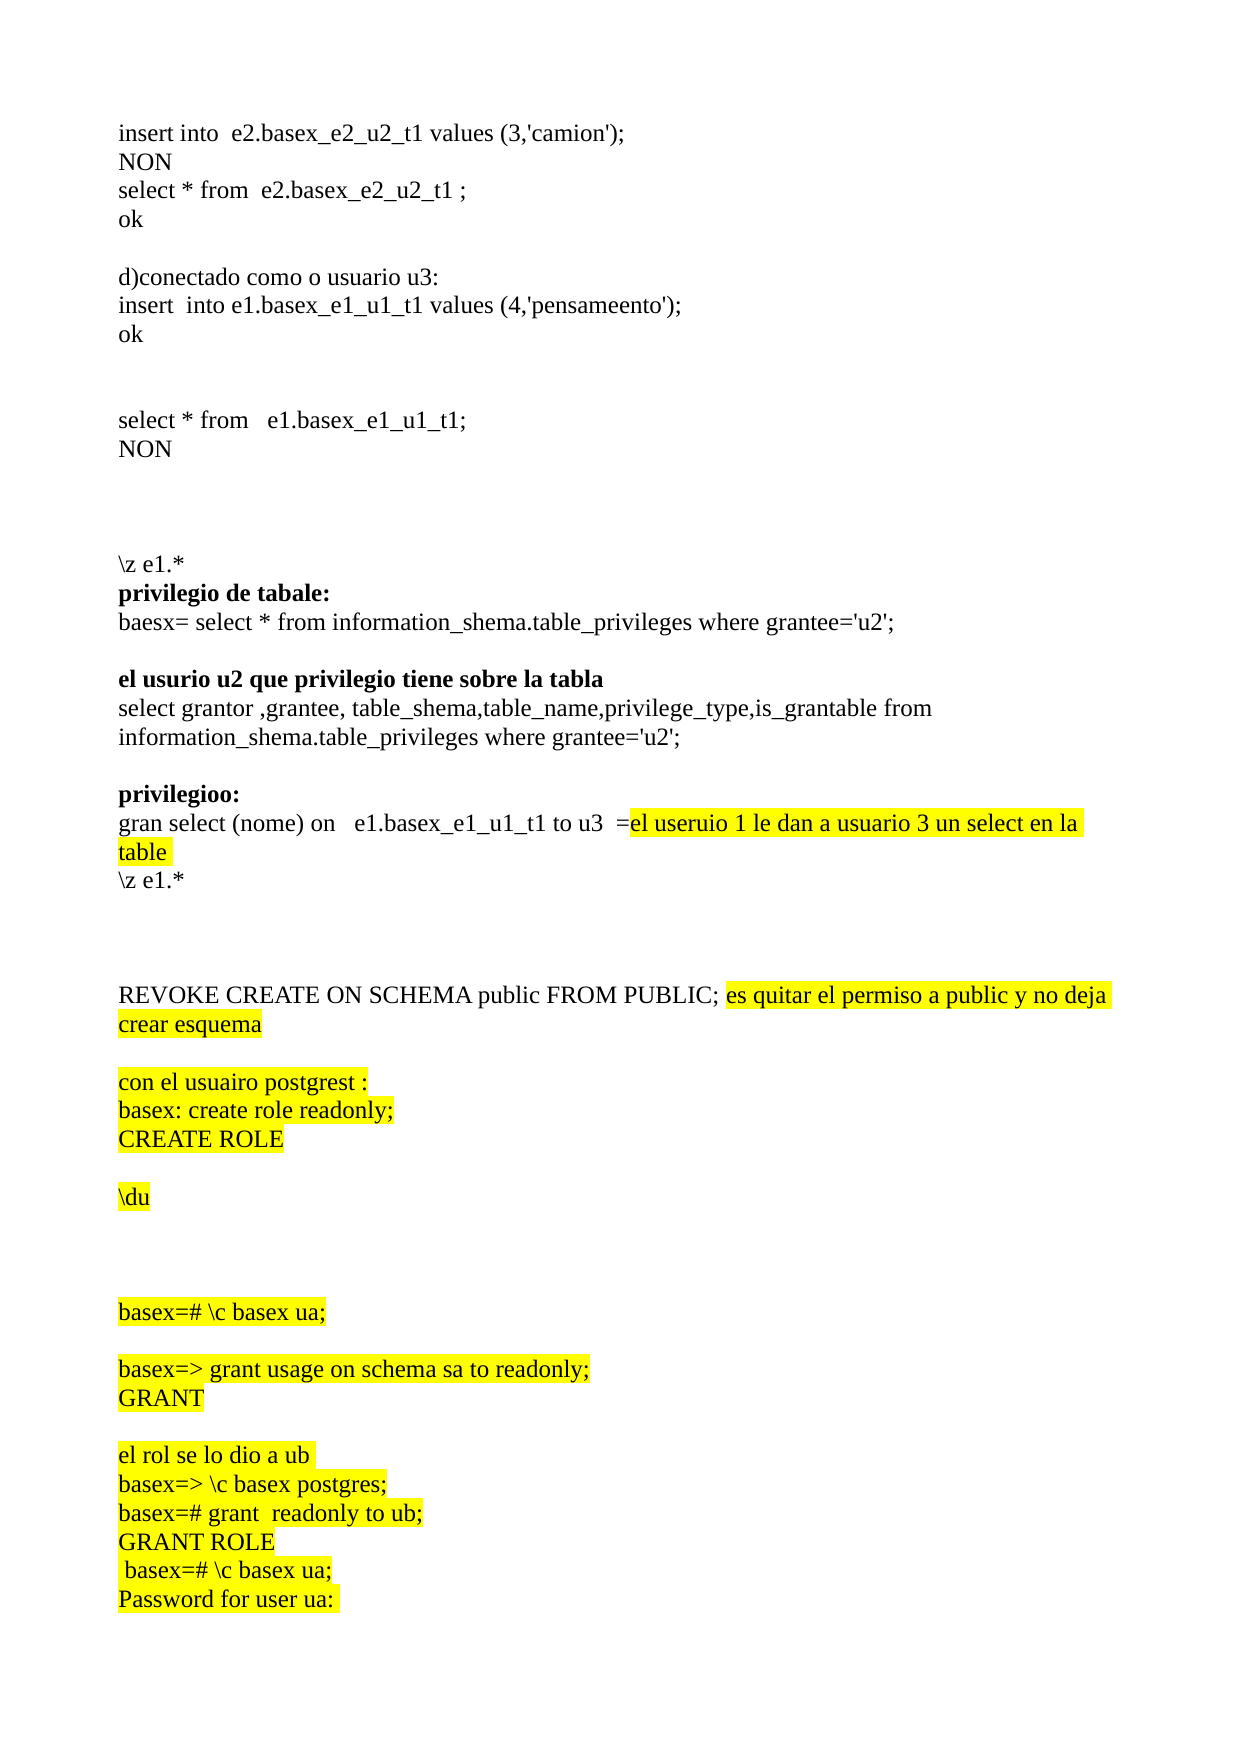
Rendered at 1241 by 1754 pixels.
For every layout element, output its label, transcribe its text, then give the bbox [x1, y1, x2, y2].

text basex=# \c basex ua; [118, 1297, 1122, 1326]
text REVOKE CREATE ON SCHEMA public FROM PUBLIC; es quitar el permiso a public y no deja crear esquema [118, 981, 1122, 1038]
text \z e1.* [118, 549, 1122, 578]
text basex: create role readonly; [118, 1096, 1122, 1124]
text gran select (nome) on e1.basex_e1_u1_t1 to u3 =el useruio 1 le dan a usuario 3 un select en la table [118, 808, 1122, 866]
text \du [118, 1182, 1122, 1211]
text GRANT [118, 1383, 1122, 1412]
text insert into e1.basex_e1_u1_t1 values (4,'pensameento'); [118, 291, 1122, 319]
text basex=> grant usage on schema sa to readonly; [118, 1354, 1122, 1383]
text ok [118, 204, 1122, 233]
text Password for user ua: [118, 1584, 1122, 1613]
text ok [118, 319, 1122, 348]
text CREATE ROLE [118, 1124, 1122, 1153]
text con el usuairo postgrest : [118, 1067, 1122, 1096]
text basex=> \c basex postgres; [118, 1469, 1122, 1498]
text privilegioo: [118, 779, 1122, 808]
text select * from e2.basex_e2_u2_t1 ; [118, 176, 1122, 204]
text select * from e1.basex_e1_u1_t1; [118, 406, 1122, 434]
text GRANT ROLE [118, 1527, 1122, 1556]
text \z e1.* [118, 866, 1122, 894]
text basex=# \c basex ua; [118, 1556, 1122, 1584]
text el usurio u2 que privilegio tiene sobre la tabla [118, 664, 1122, 693]
text insert into e2.basex_e2_u2_t1 values (3,'camion'); [118, 118, 1122, 147]
text baesx= select * from information_shema.table_privileges where grantee='u2'; [118, 607, 1122, 636]
text NON [118, 147, 1122, 176]
text select grantor ,grantee, table_shema,table_name,privilege_type,is_grantable from information_shema.table_privileges where grantee='u2'; [118, 693, 1122, 751]
text privilegio de tabale: [118, 578, 1122, 607]
text NON [118, 434, 1122, 463]
text el rol se lo dio a ub [118, 1441, 1122, 1469]
text d)conectado como o usuario u3: [118, 262, 1122, 291]
text basex=# grant readonly to ub; [118, 1498, 1122, 1527]
